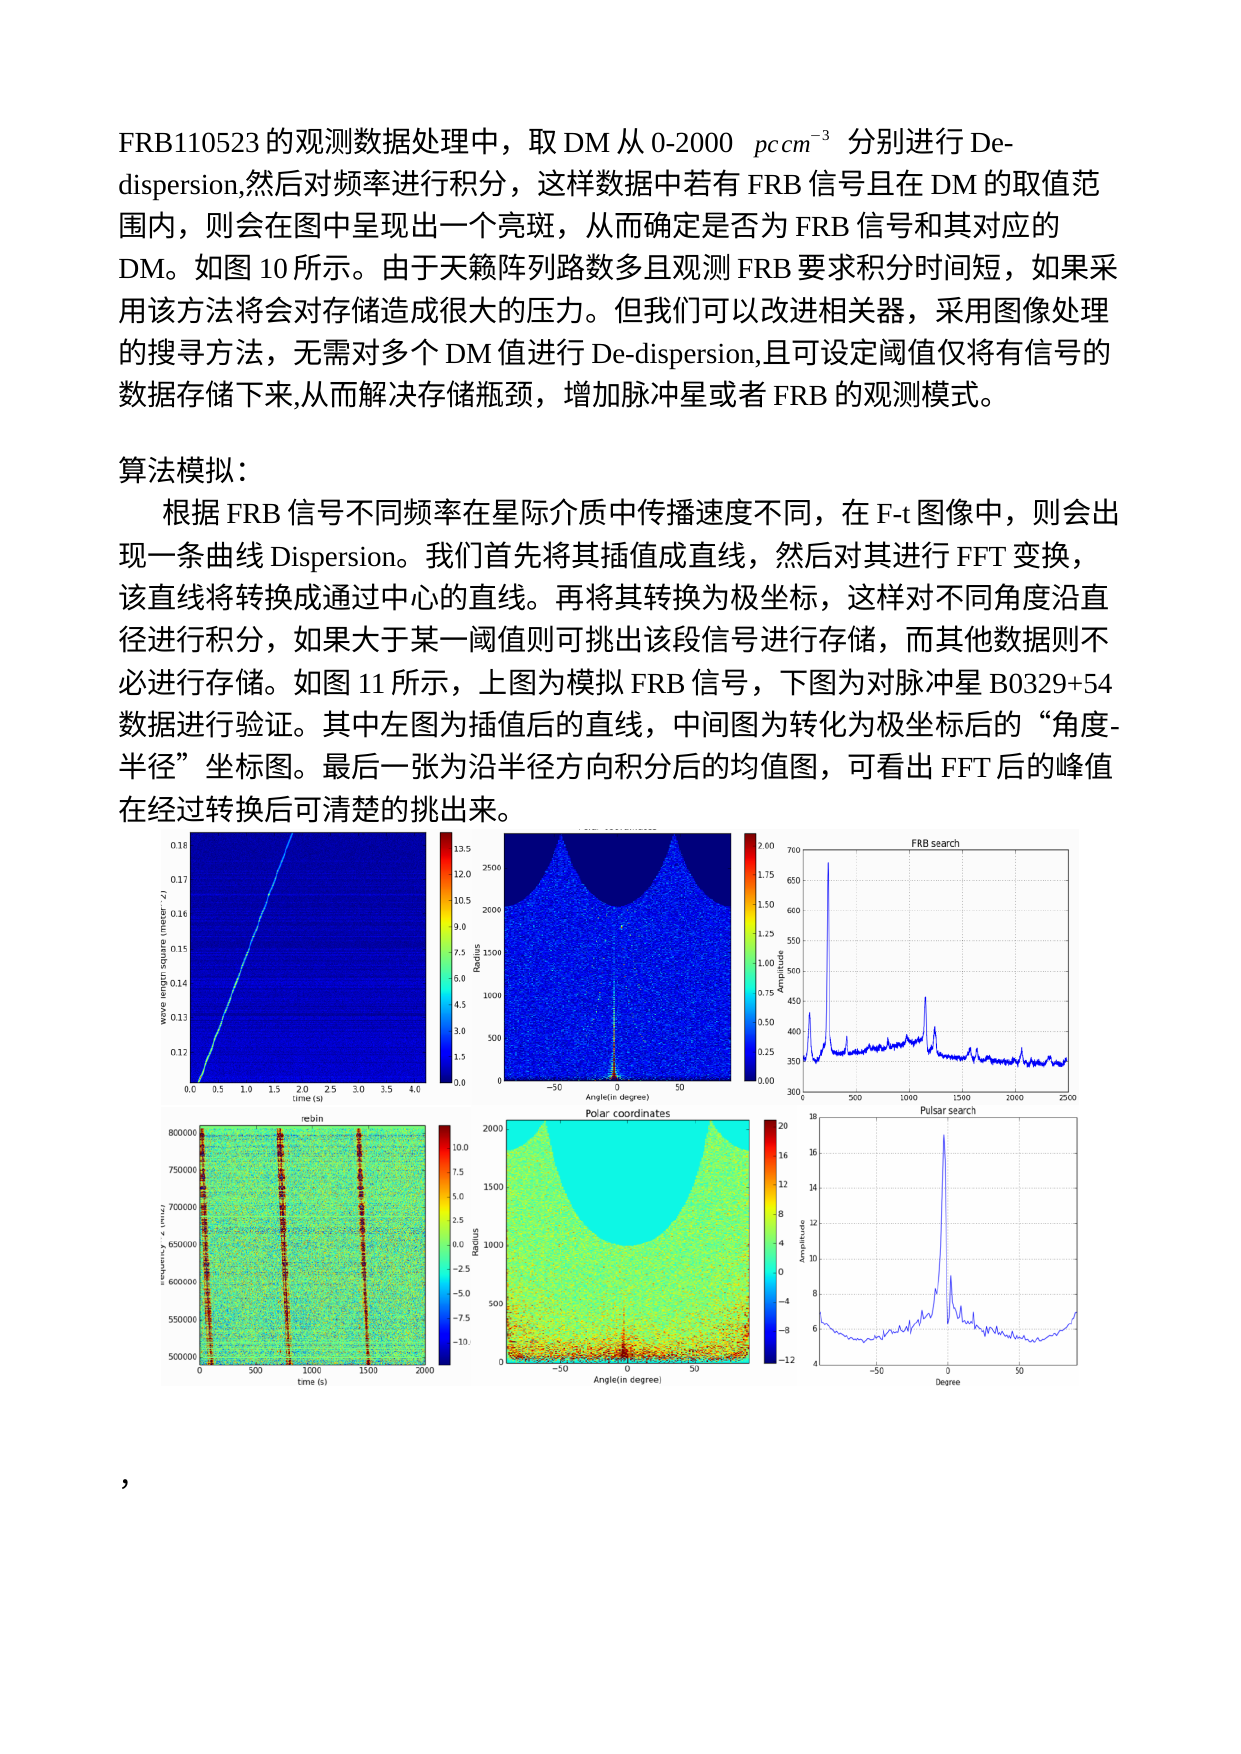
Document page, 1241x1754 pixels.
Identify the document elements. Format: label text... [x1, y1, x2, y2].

text FRB110523的观测数据处理中，取DM从0-2000分别进行De-dispersion,然后对频率进行积分，这样数据中若有FRB信号且在DM的取值范围内，则会在图中呈现出一个亮斑，从而确定是否为FRB信号和其对应的DM。如图10所示。由于天籁阵列路数多且观测FRB要求积分时间短，如果采用该方法将会对存储造成很大的压力。但我们可以改进相关器，采用图像处理的搜寻方法，无需对多个DM值进行De-dispersion,且可设定阈值仅将有信号的数据存储下来,从而解决存储瓶颈，增加脉冲星或者FRB的观测模式。 [118, 118, 1122, 414]
text ， [118, 1452, 1122, 1494]
text 算法模拟： [118, 448, 1122, 490]
picture [160, 828, 1080, 1386]
text 根据FRB信号不同频率在星际介质中传播速度不同，在F-t图像中，则会出现一条曲线Dispersion。我们首先将其插值成直线，然后对其进行FFT变换，该直线将转换成通过中心的直线。再将其转换为极坐标，这样对不同角度沿直径进行积分，如果大于某一阈值则可挑出该段信号进行存储，而其他数据则不必进行存储。如图11所示，上图为模拟FRB信号，下图为对脉冲星B0329+54数据进行验证。其中左图为插值后的直线，中间图为转化为极坐标后的“角度-半径”坐标图。最后一张为沿半径方向积分后的均值图，可看出FFT后的峰值在经过转换后可清楚的挑出来。 [118, 490, 1122, 828]
